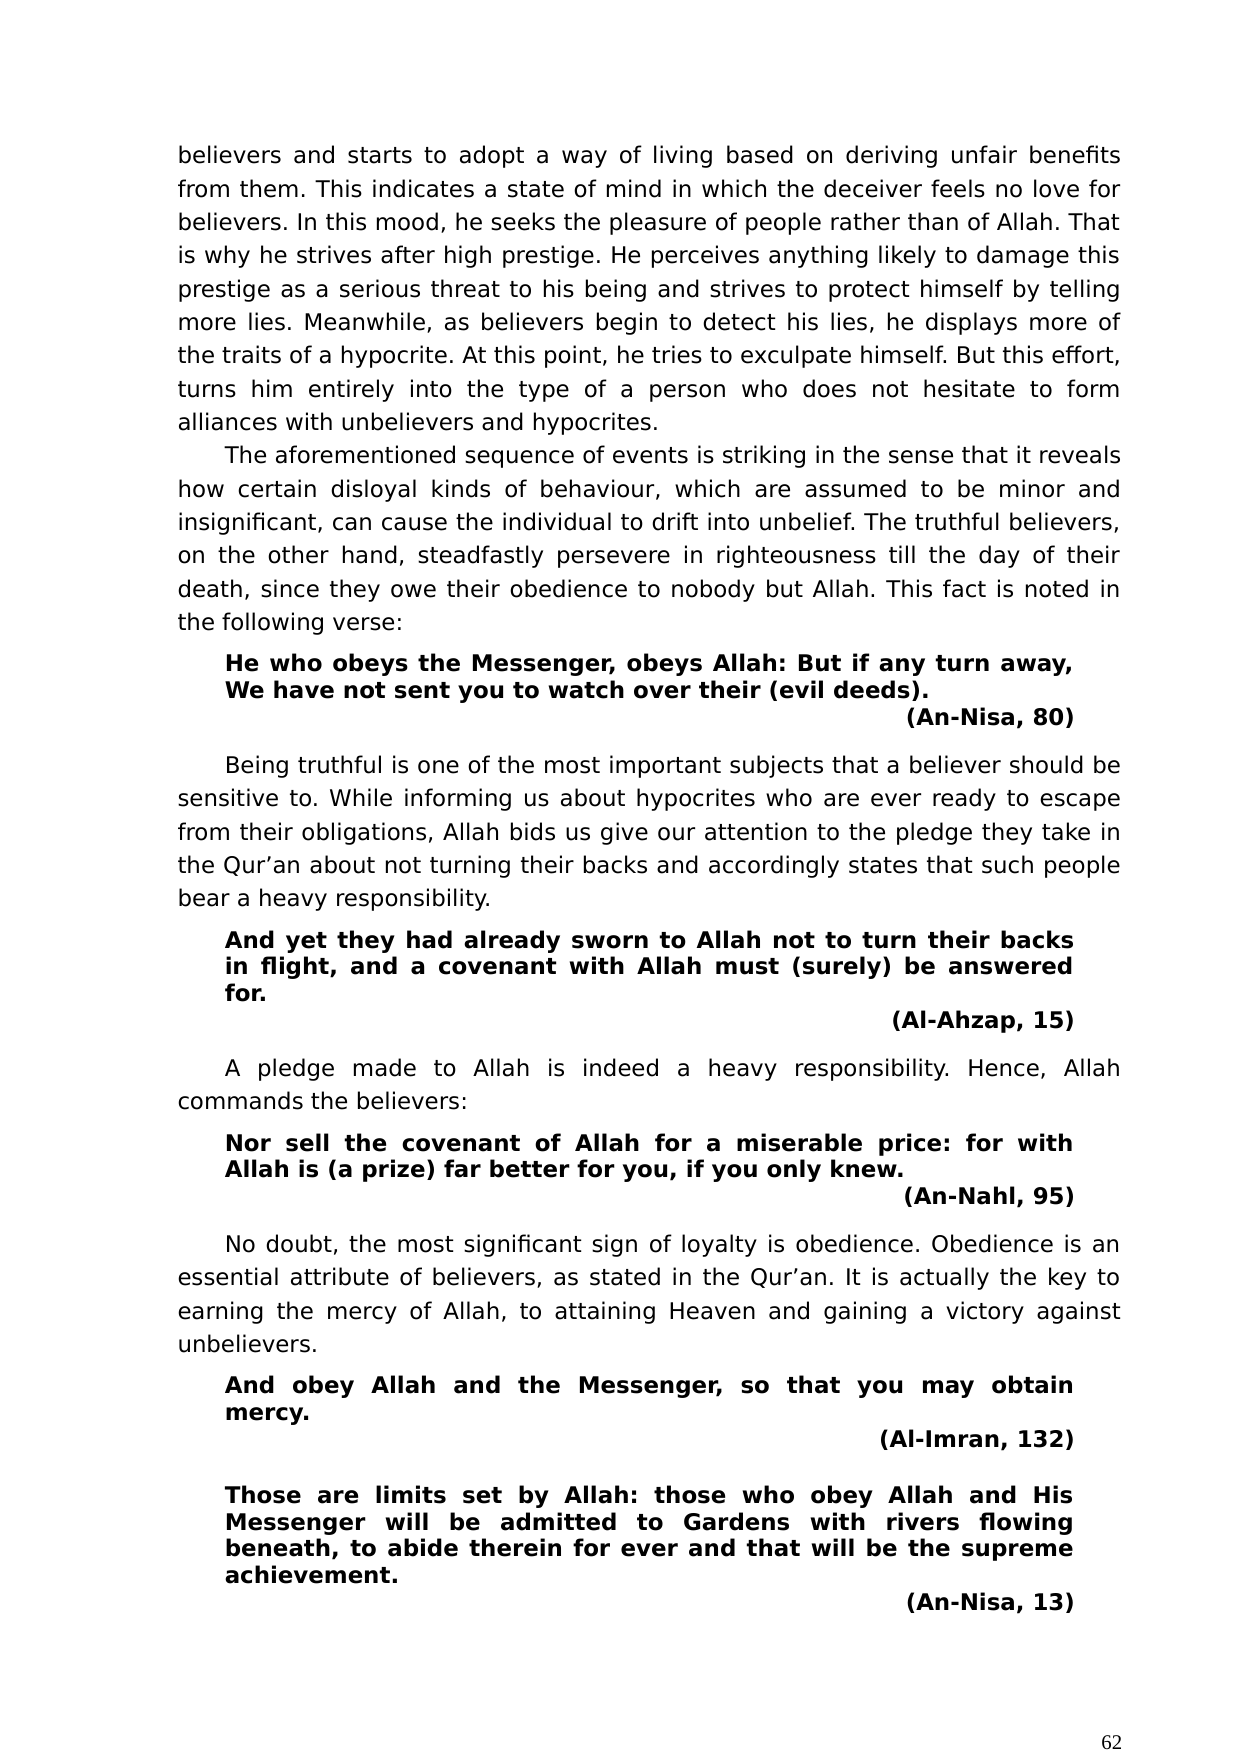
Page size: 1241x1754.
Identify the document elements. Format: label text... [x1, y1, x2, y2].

text (An-Nisa, 13) [224, 1589, 1075, 1616]
text And obey Allah and the Messenger, so that you may obtain mercy. [224, 1373, 1075, 1426]
text (An-Nisa, 80) [224, 704, 1075, 731]
text (Al-Ahzap, 15) [224, 1007, 1075, 1033]
text No doubt, the most significant sign of loyalty is obedience. Obedience is an essential attribute of believers, as stated in the Qur’an. It is actually the key to earning the mercy of Allah, to attaining Heaven and gaining a victory against unbelievers. [177, 1224, 1122, 1358]
text Being truthful is one of the most important subjects that a believer should be sensitive to. While informing us about hypocrites who are ever ready to escape from their obligations, Allah bids us give our attention to the pledge they take in the Qur’an about not turning their backs and accordingly states that such people bear a heavy responsibility. [177, 745, 1122, 912]
text believers and starts to adopt a way of living based on deriving unfair benefits from them. This indicates a state of mind in which the deceiver feels no love for believers. In this mood, he seeks the pleasure of people rather than of Allah. That is why he strives after high prestige. He perceives anything likely to damage this prestige as a serious threat to his being and strives to protect himself by telling more lies. Meanwhile, as believers begin to detect his lies, he displays more of the traits of a hypocrite. At this point, he tries to exculpate himself. But this effort, turns him entirely into the type of a person who does not hesitate to form alliances with unbelievers and hypocrites. [177, 136, 1122, 436]
text He who obeys the Messenger, obeys Allah: But if any turn away, We have not sent you to watch over their (evil deeds). [224, 651, 1075, 704]
text (Al-Imran, 132) [224, 1426, 1075, 1453]
text Those are limits set by Allah: those who obey Allah and His Messenger will be admitted to Gardens with rivers flowing beneath, to abide therein for ever and that will be the supreme achievement. [224, 1482, 1075, 1589]
text (An-Nahl, 95) [224, 1183, 1075, 1210]
text Nor sell the covenant of Allah for a miserable price: for with Allah is (a prize) far better for you, if you only knew. [224, 1130, 1075, 1183]
text The aforementioned sequence of events is striking in the sense that it reveals how certain disloyal kinds of behaviour, which are assumed to be minor and insignificant, can cause the individual to drift into unbelief. The truthful believers, on the other hand, steadfastly persevere in righteousness till the day of their death, since they owe their obedience to nobody but Allah. This fact is noted in the following verse: [177, 436, 1122, 636]
text A pledge made to Allah is indeed a heavy responsibility. Hence, Allah commands the believers: [177, 1048, 1122, 1115]
text And yet they had already sworn to Allah not to turn their backs in flight, and a covenant with Allah must (surely) be answered for. [224, 927, 1075, 1007]
